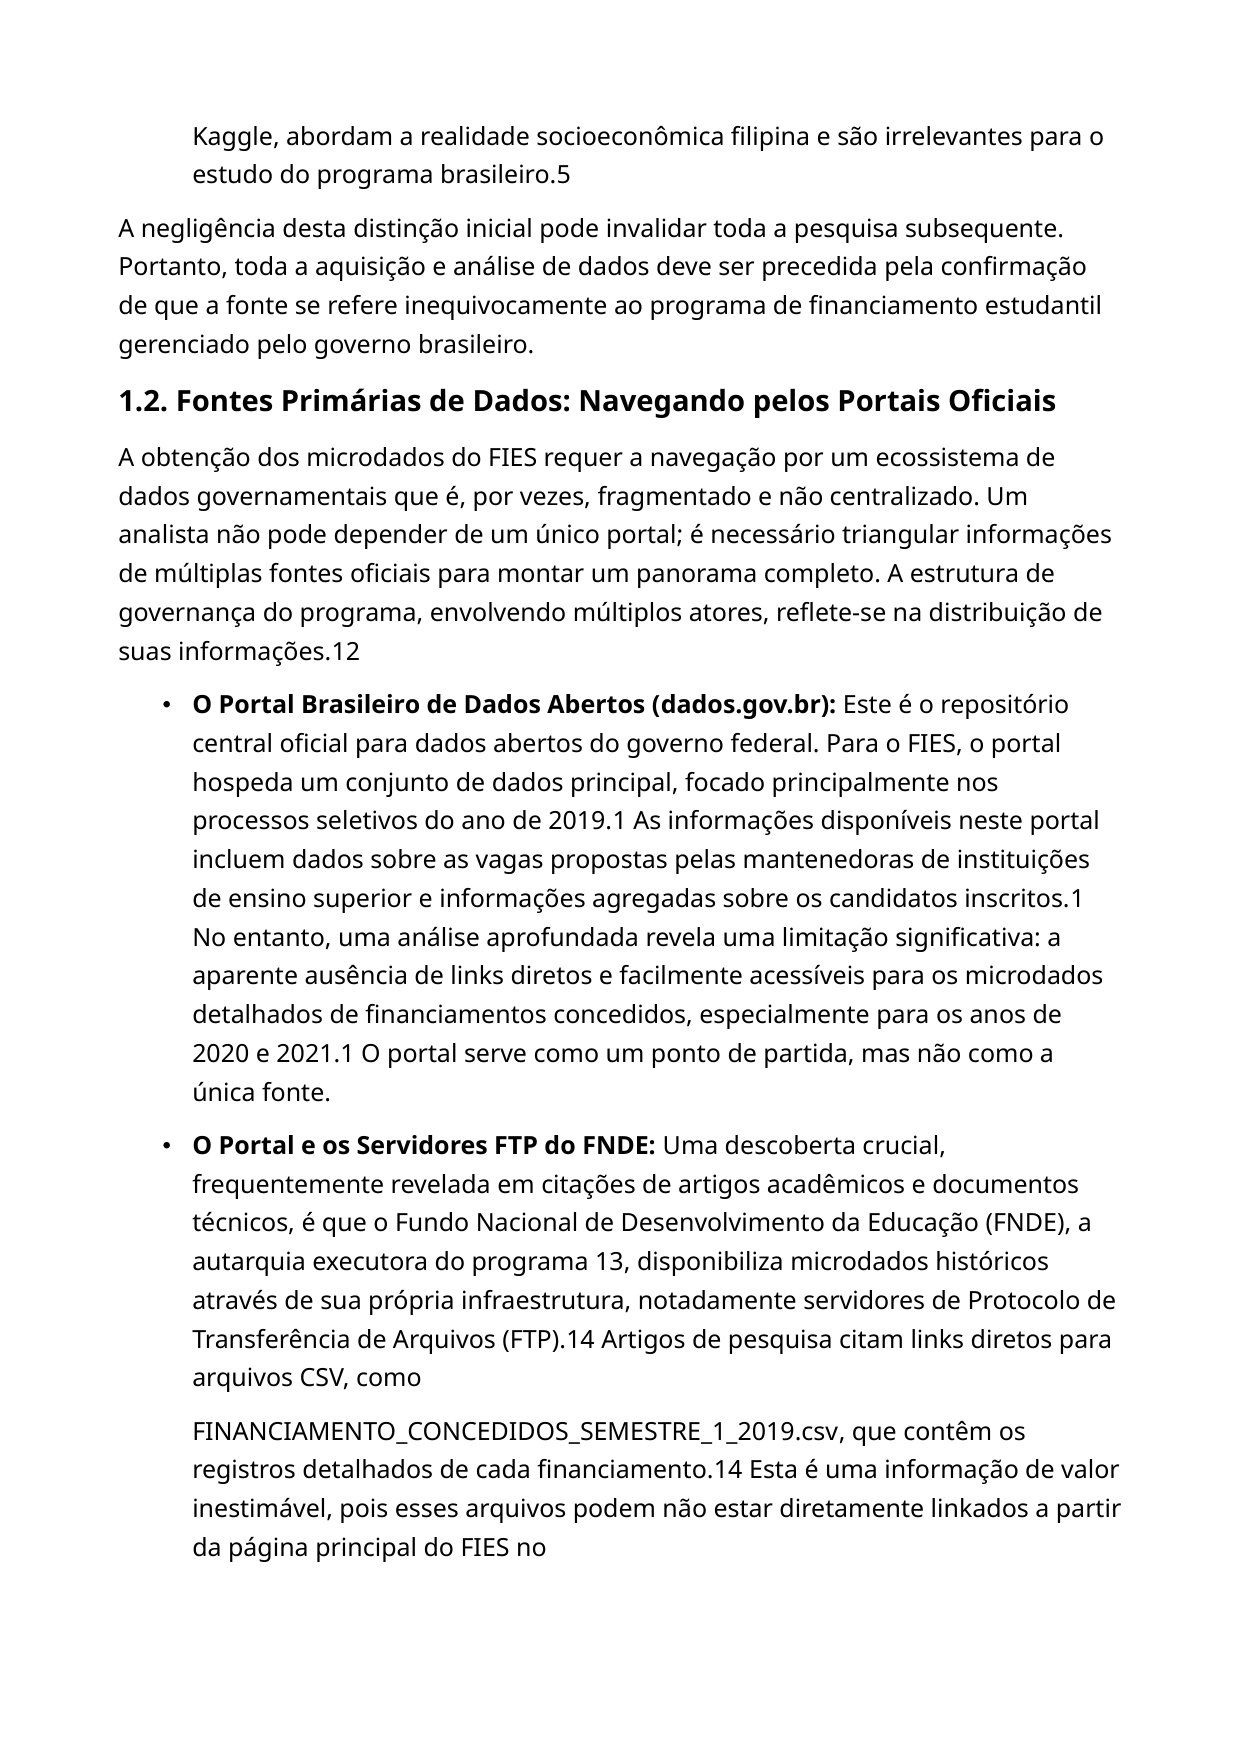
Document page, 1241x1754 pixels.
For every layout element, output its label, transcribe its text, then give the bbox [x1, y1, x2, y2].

list O Portal e os Servidores FTP do FNDE: Uma descoberta crucial, frequentemente revelada em citações de artigos acadêmicos e documentos técnicos, é que o Fundo Nacional de Desenvolvimento da Educação (FNDE), a autarquia executora do programa 13, disponibiliza microdados históricos através de sua própria infraestrutura, notadamente servidores de Protocolo de Transferência de Arquivos (FTP).14 Artigos de pesquisa citam links diretos para arquivos CSV, como [162, 1127, 1122, 1394]
text A obtenção dos microdados do FIES requer a navegação por um ecossistema de dados governamentais que é, por vezes, fragmentado e não centralizado. Um analista não pode depender de um único portal; é necessário triangular informações de múltiplas fontes oficiais para montar um panorama completo. A estrutura de governança do programa, envolvendo múltiplos atores, reflete-se na distribuição de suas informações.12 [118, 439, 1122, 667]
text A negligência desta distinção inicial pode invalidar toda a pesquisa subsequente. Portanto, toda a aquisição e análise de dados deve ser precedida pela confirmação de que a fonte se refere inequivocamente ao programa de financiamento estudantil gerenciado pelo governo brasileiro. [118, 210, 1122, 361]
list O Portal Brasileiro de Dados Abertos (dados.gov.br): Este é o repositório central oficial para dados abertos do governo federal. Para o FIES, o portal hospeda um conjunto de dados principal, focado principalmente nos processos seletivos do ano de 2019.1 As informações disponíveis neste portal incluem dados sobre as vagas propostas pelas mantenedoras de instituições de ensino superior e informações agregadas sobre os candidatos inscritos.1 No entanto, uma análise aprofundada revela uma limitação significativa: a aparente ausência de links diretos e facilmente acessíveis para os microdados detalhados de financiamentos concedidos, especialmente para os anos de 2020 e 2021.1 O portal serve como um ponto de partida, mas não como a única fonte. [162, 687, 1122, 1108]
list FINANCIAMENTO_CONCEDIDOS_SEMESTRE_1_2019.csv, que contêm os registros detalhados de cada financiamento.14 Esta é uma informação de valor inestimável, pois esses arquivos podem não estar diretamente linkados a partir da página principal do FIES no [162, 1413, 1122, 1564]
list Kaggle, abordam a realidade socioeconômica filipina e são irrelevantes para o estudo do programa brasileiro.5 [162, 118, 1122, 191]
subtitle 1.2. Fontes Primárias de Dados: Navegando pelos Portais Oficiais [118, 380, 1122, 419]
